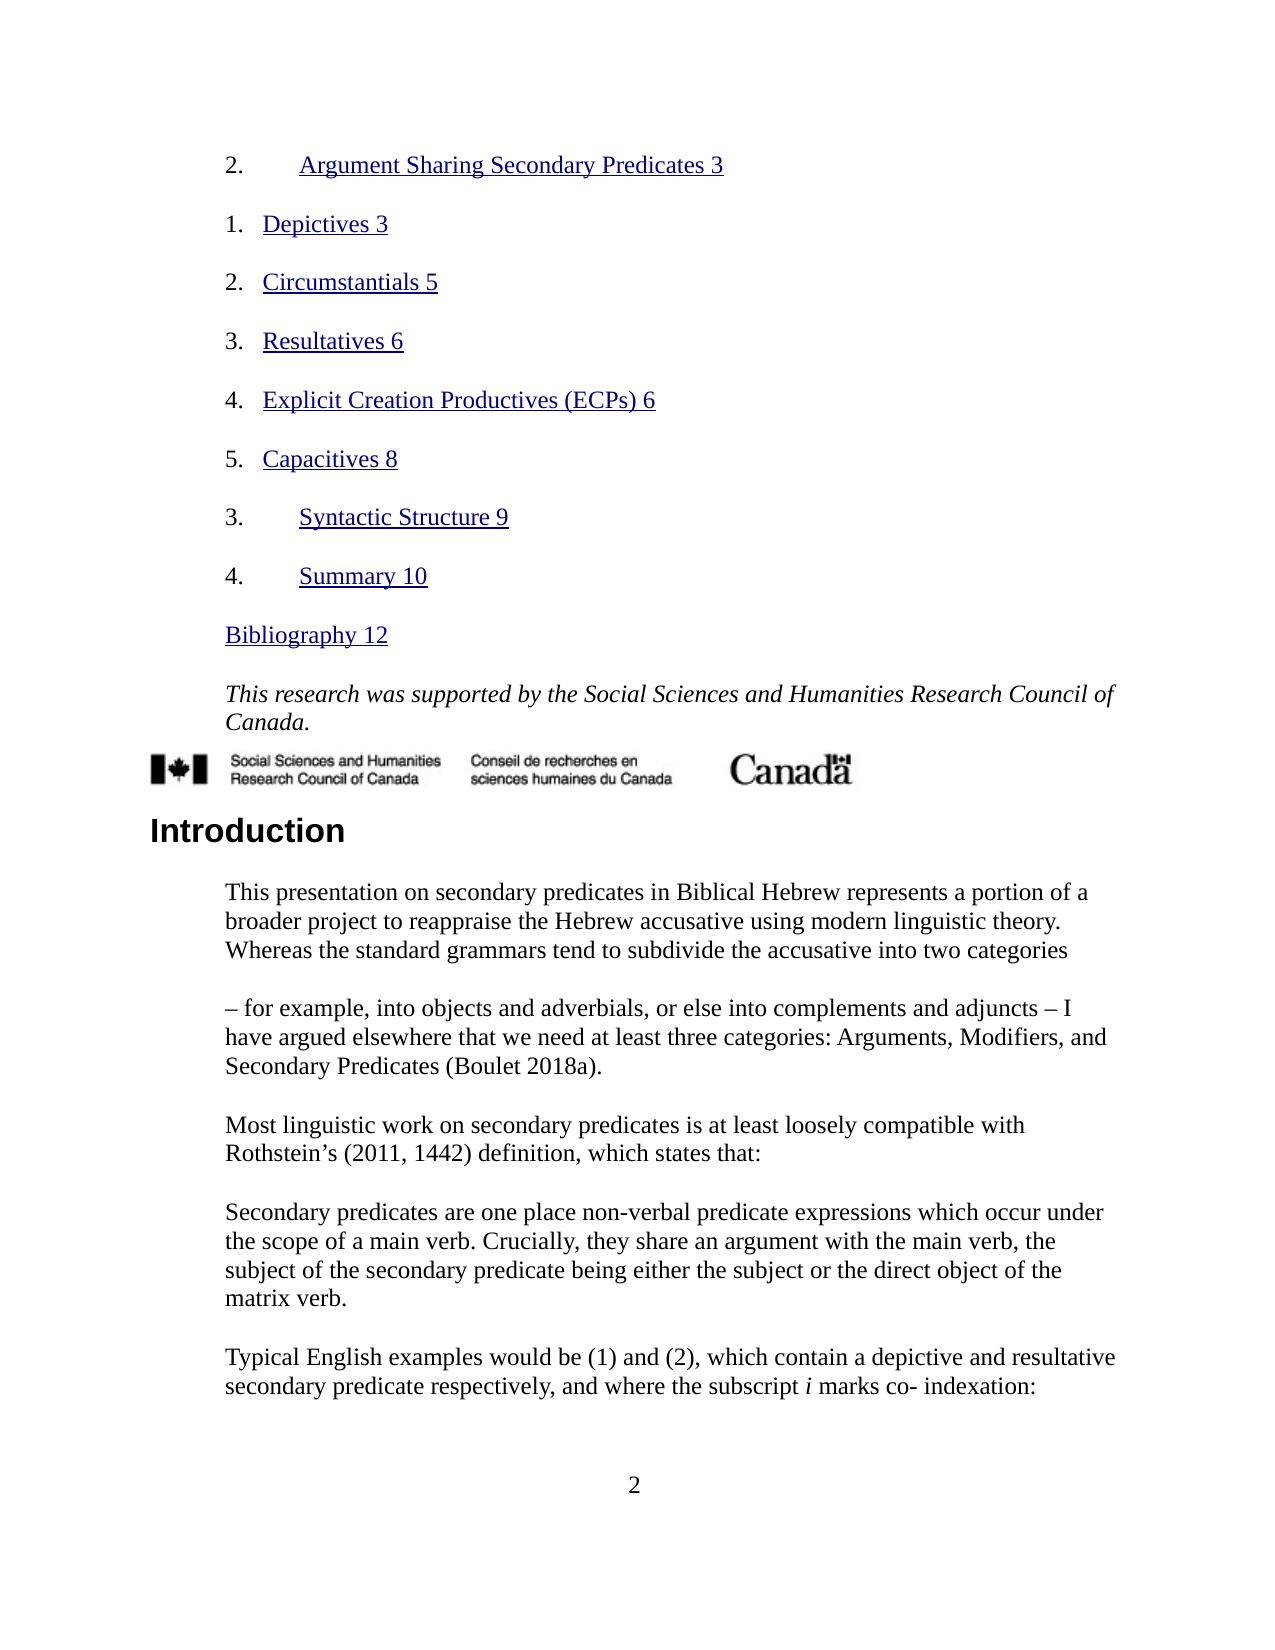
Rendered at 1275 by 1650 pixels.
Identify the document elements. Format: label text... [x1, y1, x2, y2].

text This presentation on secondary predicates in Biblical Hebrew represents a portion of a broader project to reappraise the Hebrew accusative using modern linguistic theory. Whereas the standard grammars tend to subdivide the accusative into two categories [225, 877, 1125, 963]
text Bibliography 12 [225, 620, 1125, 649]
text – for example, into objects and adverbials, or else into complements and adjuncts – I have argued elsewhere that we need at least three categories: Arguments, Modifiers, and Secondary Predicates (Boulet 2018a). [225, 993, 1125, 1080]
list Summary 10 [225, 561, 1125, 590]
list Depictives 3 [225, 209, 1125, 237]
list Argument Sharing Secondary Predicates 3 [225, 150, 1125, 179]
text Secondary predicates are one place non-verbal predicate expressions which occur under the scope of a main verb. Crucially, they share an argument with the main verb, the subject of the secondary predicate being either the subject or the direct object of the matrix verb. [225, 1197, 1125, 1312]
text Most linguistic work on secondary predicates is at least loosely compatible with Rothstein’s (2011, 1442) definition, which states that: [225, 1110, 1125, 1167]
list Capacitives 8 [225, 444, 1125, 472]
list Explicit Creation Productives (ECPs) 6 [225, 385, 1125, 414]
text Typical English examples would be (1) and (2), which contain a depictive and resultative secondary predicate respectively, and where the subscript i marks co- indexation: [225, 1342, 1125, 1400]
picture [150, 751, 864, 787]
subtitle Introduction [150, 811, 1125, 850]
text This research was supported by the Social Sciences and Humanities Research Council of Canada. [225, 679, 1125, 736]
list Resultatives 6 [225, 326, 1125, 355]
list Circumstantials 5 [225, 267, 1125, 296]
list Syntactic Structure 9 [225, 502, 1125, 531]
